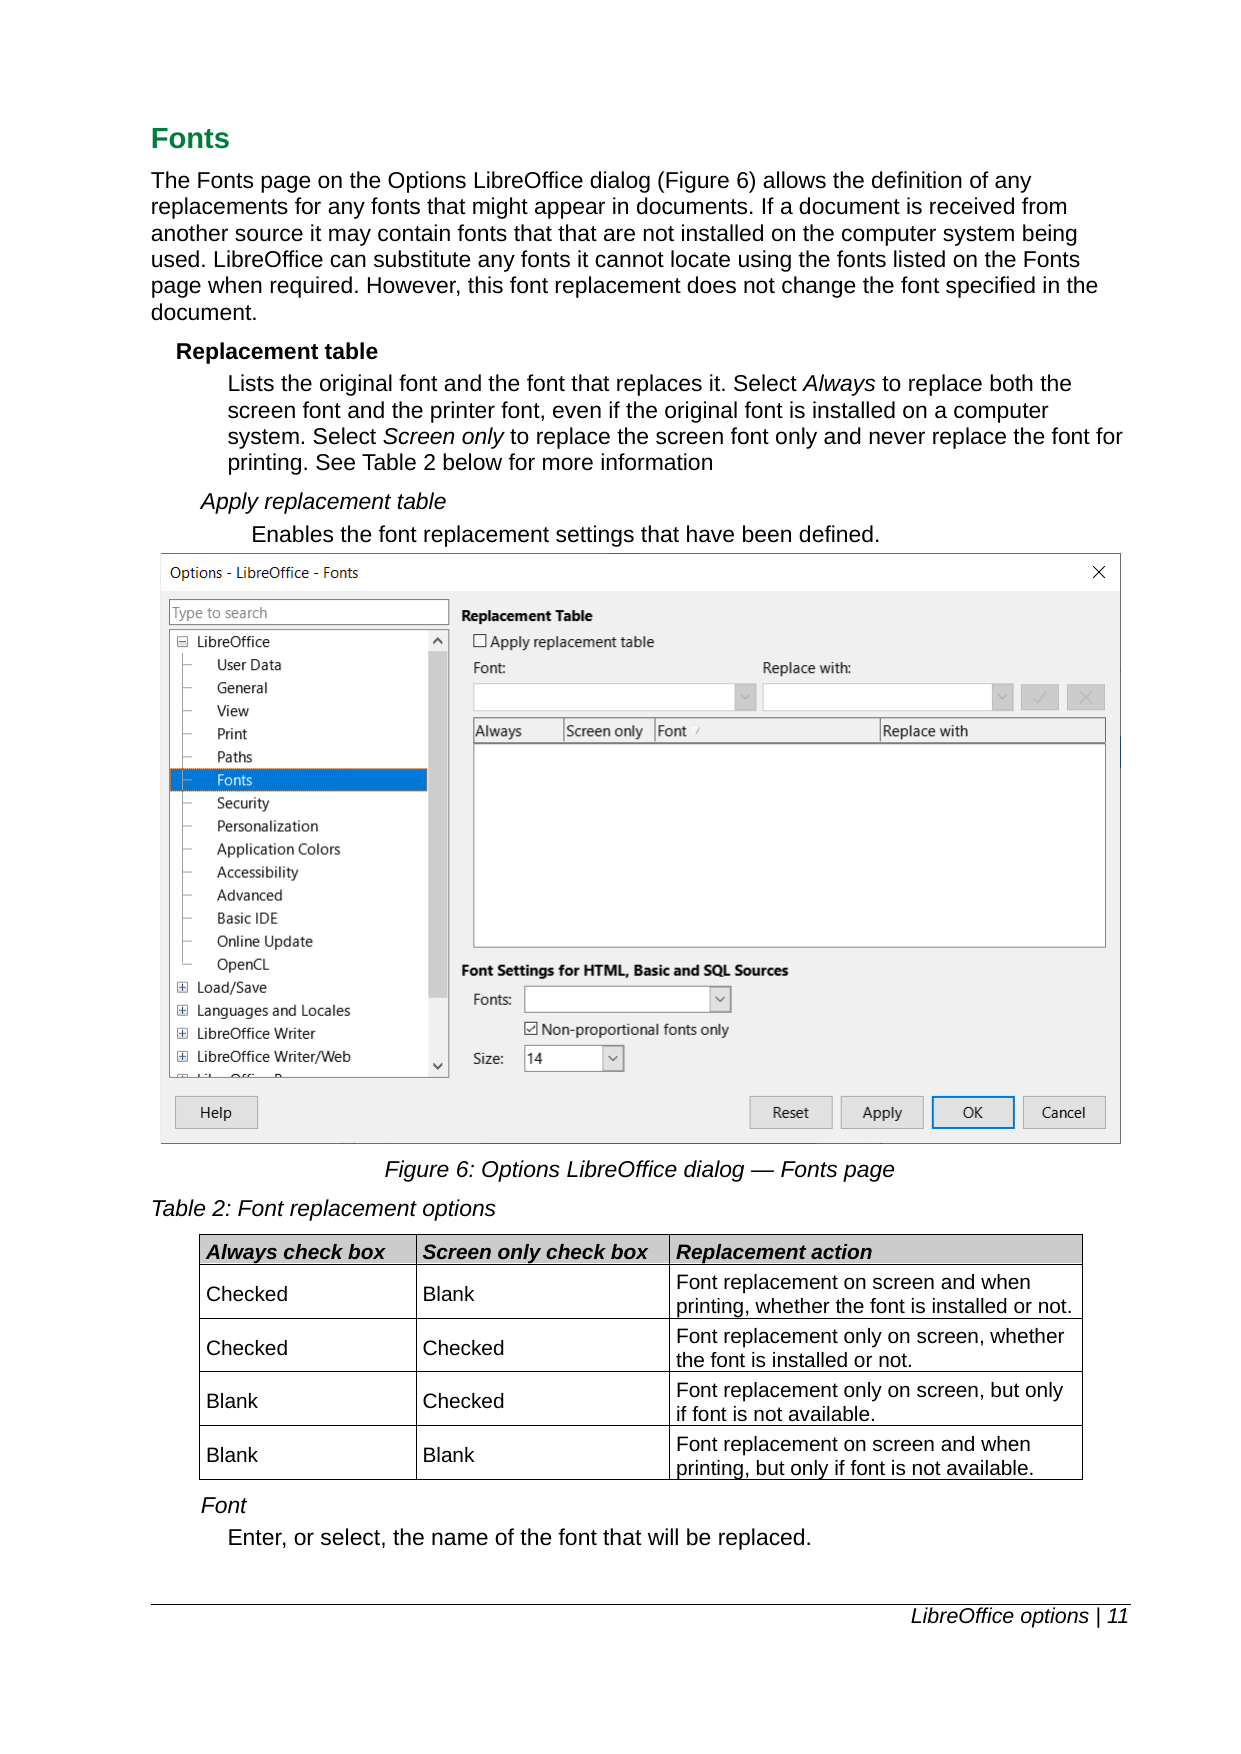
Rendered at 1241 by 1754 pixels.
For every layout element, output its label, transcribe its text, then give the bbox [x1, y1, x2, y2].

text Enter, or select, the name of the font that will be replaced. [227, 1524, 1131, 1551]
table_cell Checked [417, 1372, 669, 1425]
table_cell Blank [200, 1426, 416, 1479]
table_cell Font replacement only on screen, but only if font is not available. [670, 1372, 1082, 1425]
table_cell Font replacement on screen and when printing, whether the font is installed or not. [670, 1265, 1082, 1317]
text Figure 6: Options LibreOffice dialog — Fonts page [161, 1156, 1121, 1182]
table_cell Blank [417, 1265, 669, 1317]
text Enables the font replacement settings that have been defined. [251, 521, 1131, 547]
table_cell Checked [200, 1319, 416, 1371]
table_cell Checked [200, 1265, 416, 1317]
table_cell Blank [417, 1426, 669, 1479]
picture [160, 553, 1121, 1144]
table_header Always check box [200, 1235, 416, 1263]
table_cell Font replacement on screen and when printing, but only if font is not available. [670, 1426, 1082, 1479]
text Replacement table [176, 338, 1131, 364]
table_cell Font replacement only on screen, whether the font is installed or not. [670, 1319, 1082, 1371]
text Apply replacement table [201, 488, 1131, 514]
list The Fonts page on the Options LibreOffice dialog (Figure 6) allows the definition of any replacements for any fonts that might appear in documents. If a document is received from another source it may contain fonts that that are not installed on the computer system being used. LibreOffice can substitute any fonts it cannot locate using the fonts listed on the Fonts page when required. However, this font replacement does not change the font specified in the document. [151, 167, 1131, 325]
text Lists the original font and the font that replaces it. Select Always to replace both the screen font and the printer font, even if the original font is installed on a computer system. Select Screen only to replace the screen font only and never replace the font for printing. See Table 2 below for more information [227, 370, 1131, 476]
text Font [201, 1492, 1131, 1518]
table_header Replacement action [670, 1235, 1082, 1263]
subtitle Fonts [151, 121, 1131, 154]
table_header Screen only check box [417, 1235, 669, 1263]
text Table 2: Font replacement options [151, 1195, 1131, 1221]
table_cell Checked [417, 1319, 669, 1371]
table_cell Blank [200, 1372, 416, 1425]
